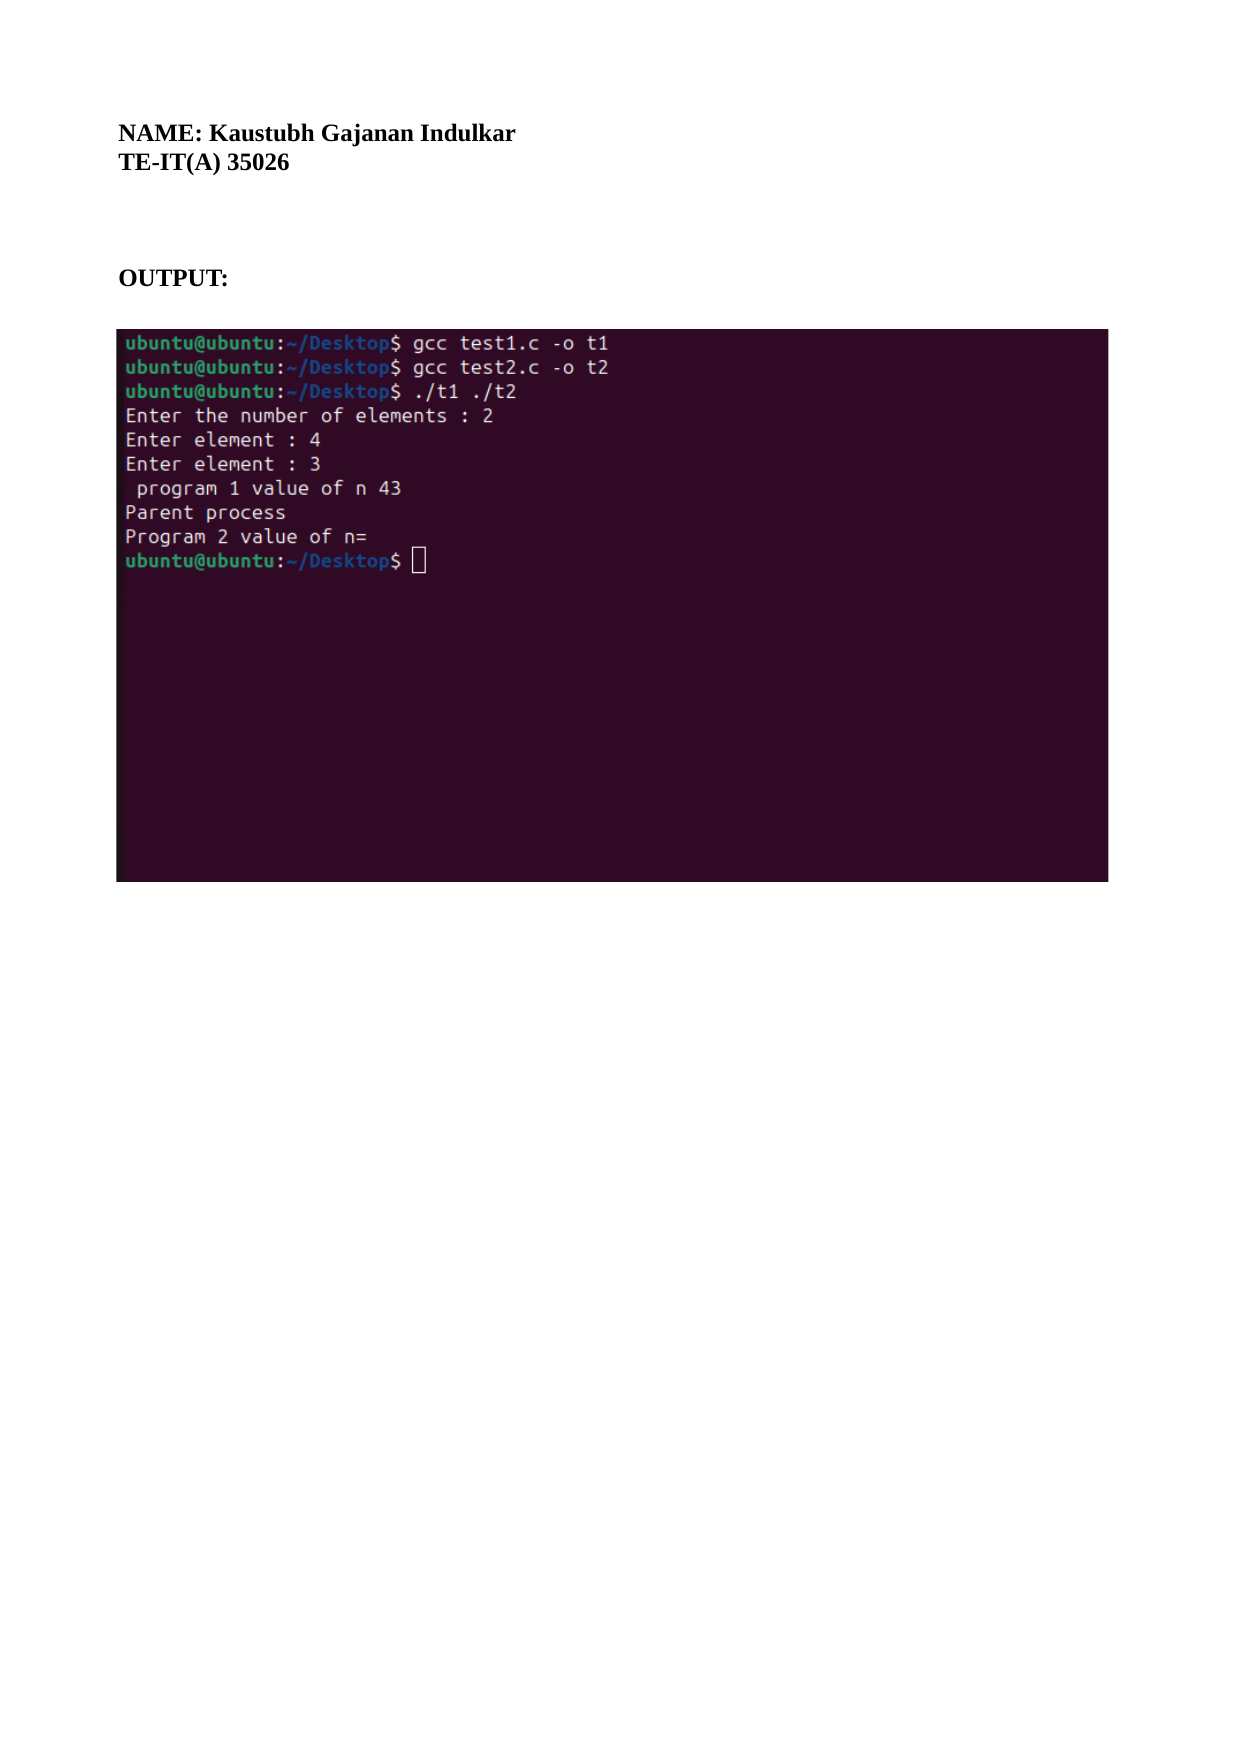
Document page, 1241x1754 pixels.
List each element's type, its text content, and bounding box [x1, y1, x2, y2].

picture [116, 329, 1109, 882]
text OUTPUT: [118, 263, 1122, 291]
